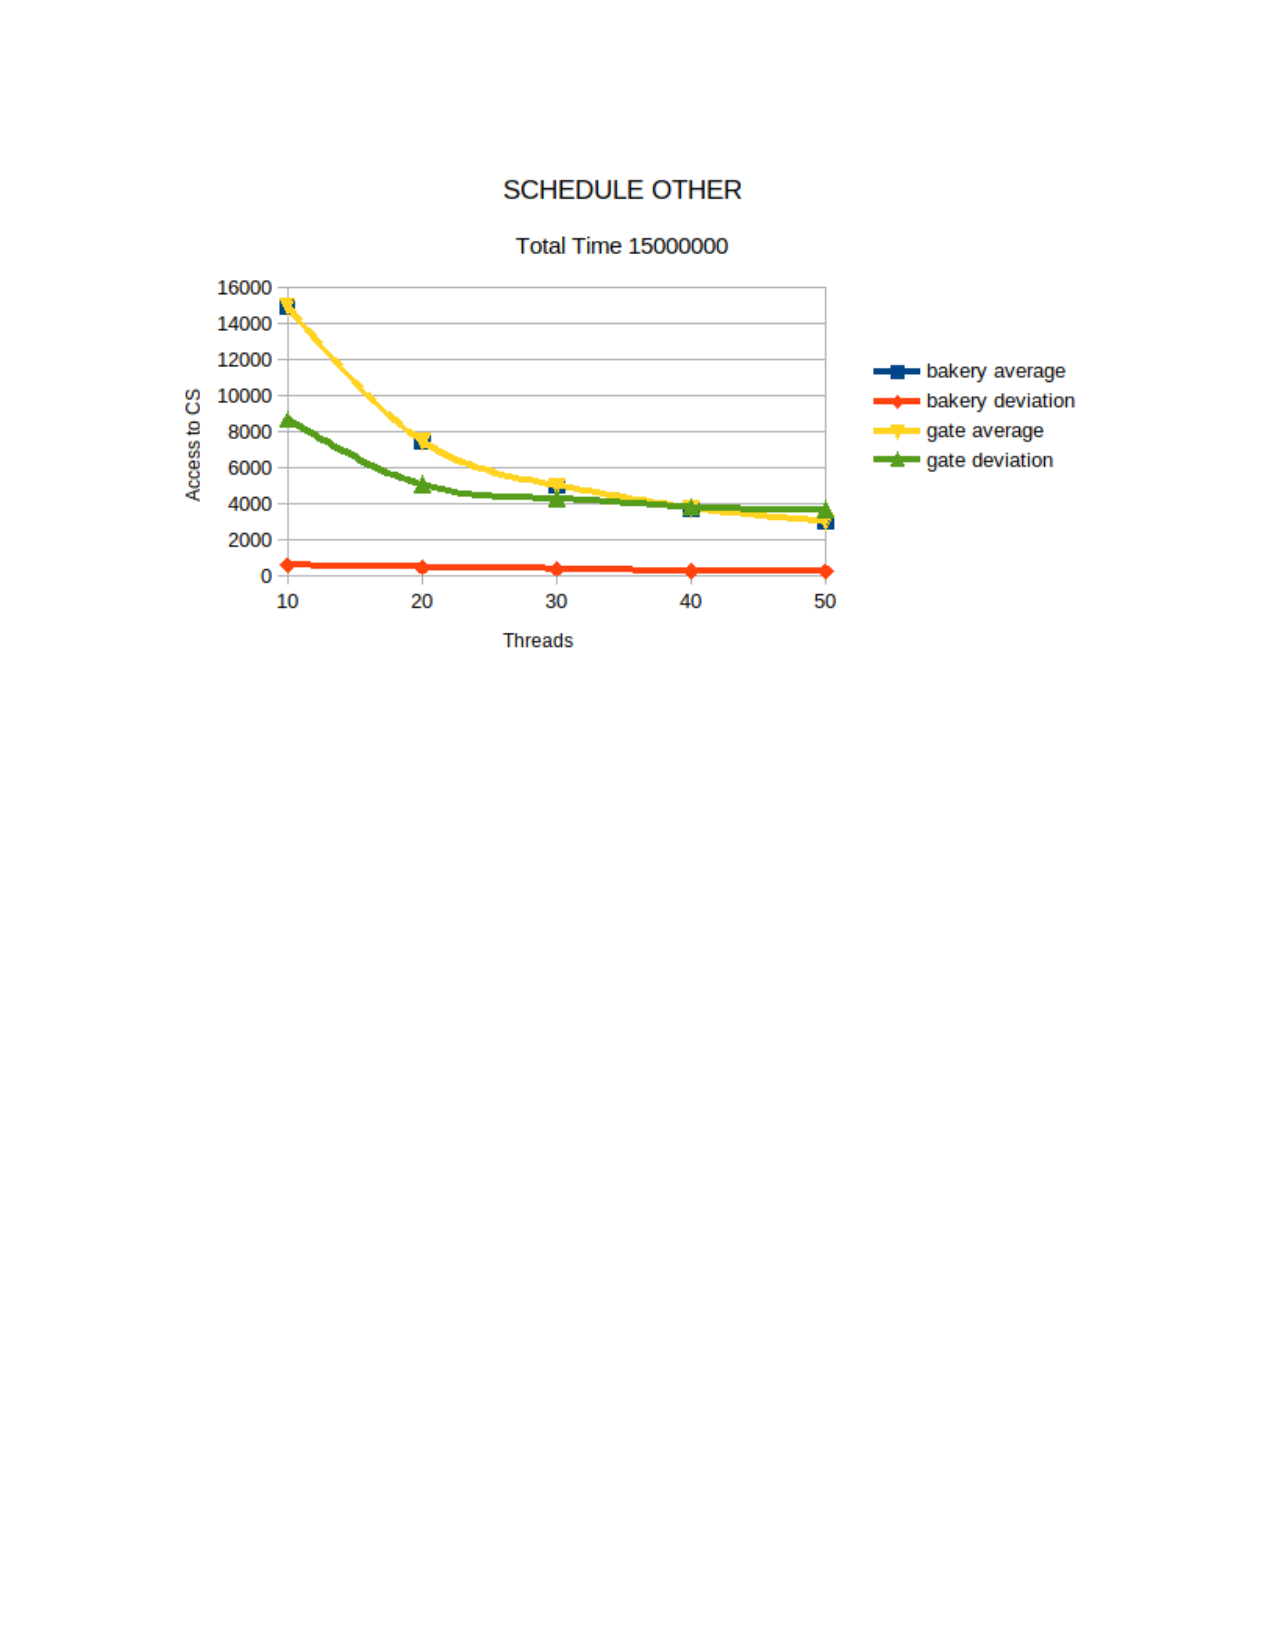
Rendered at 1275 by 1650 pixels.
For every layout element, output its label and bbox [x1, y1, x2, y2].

picture [150, 150, 1094, 682]
